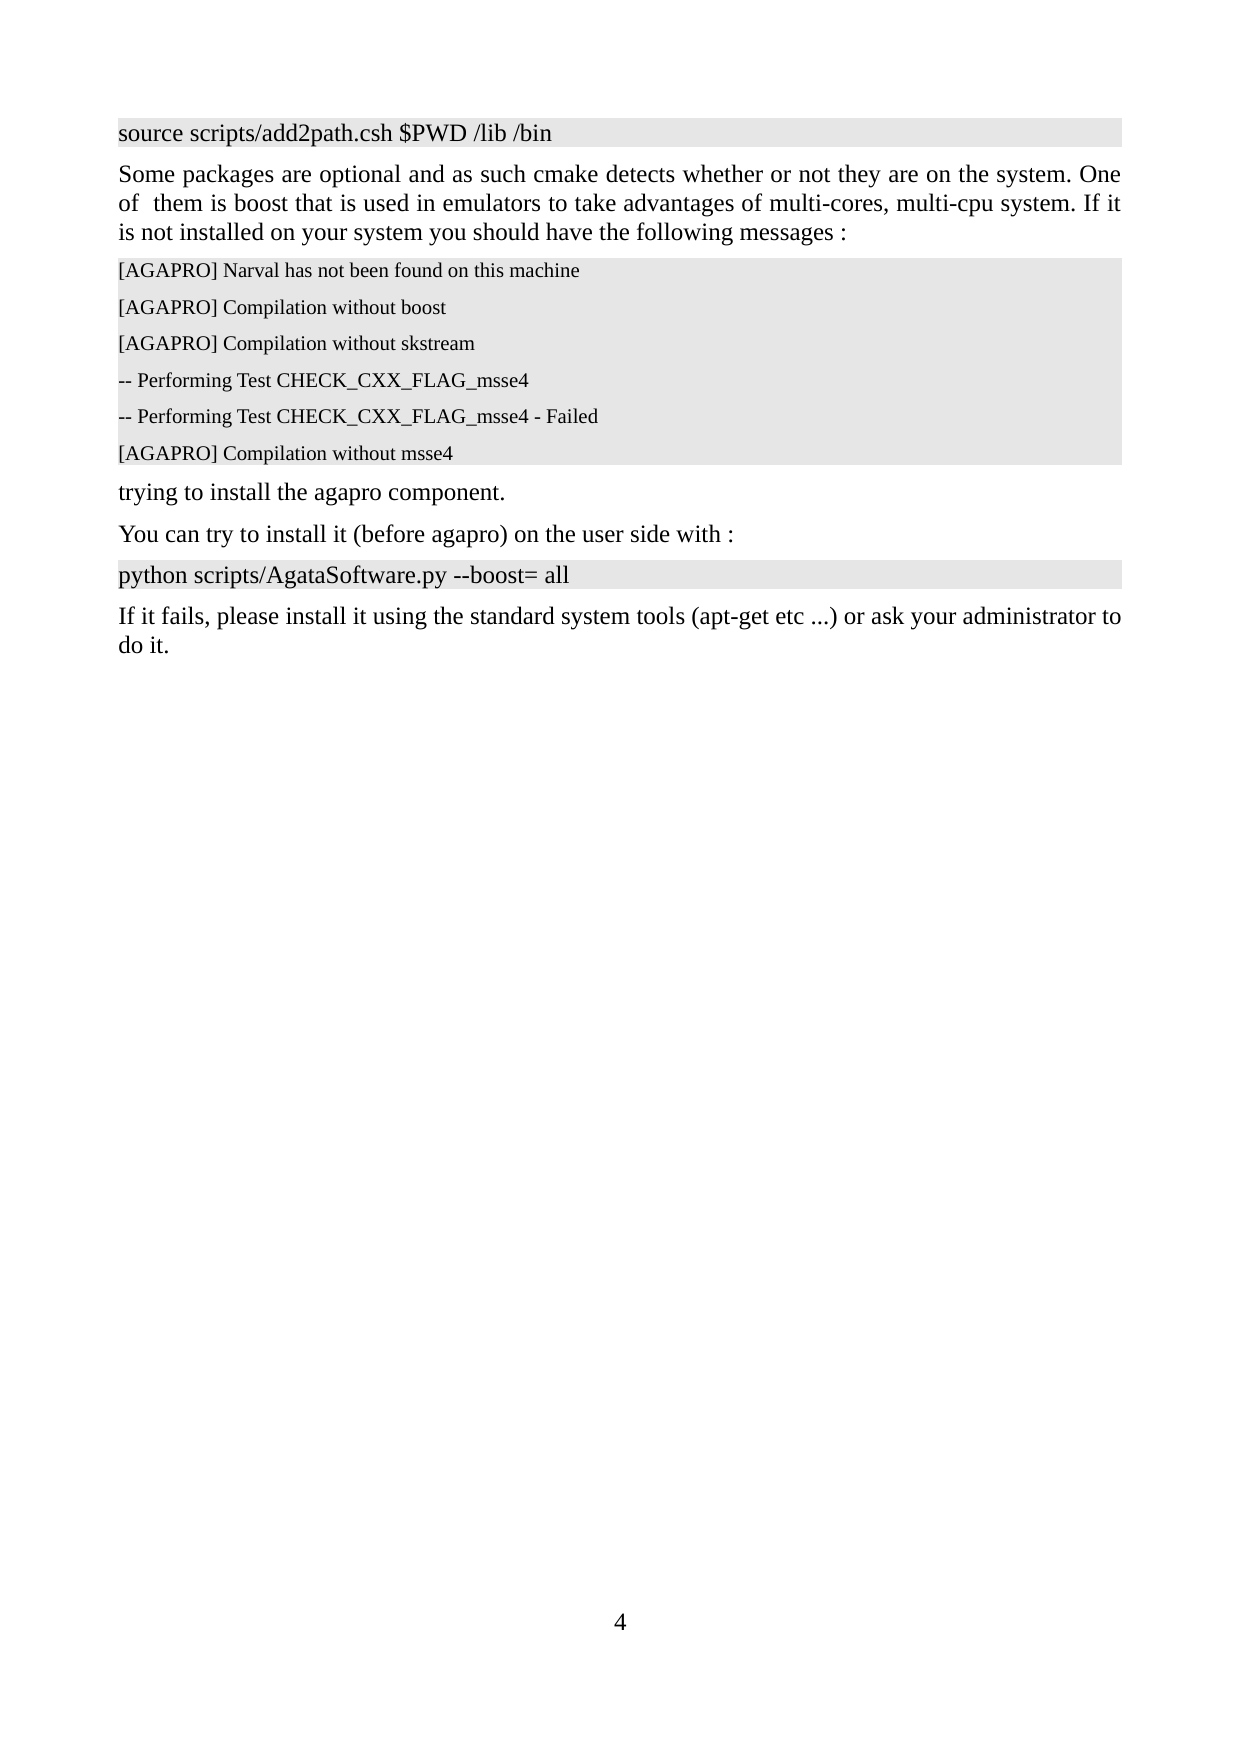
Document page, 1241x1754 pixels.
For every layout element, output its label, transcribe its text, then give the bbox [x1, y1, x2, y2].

text -- Performing Test CHECK_CXX_FLAG_msse4 [118, 368, 1122, 392]
text python scripts/AgataSoftware.py --boost= all [118, 560, 1122, 589]
text [AGAPRO] Compilation without boost [118, 295, 1122, 319]
text source scripts/add2path.csh $PWD /lib /bin [118, 118, 1122, 147]
text -- Performing Test CHECK_CXX_FLAG_msse4 - Failed [118, 404, 1122, 428]
text [AGAPRO] Compilation without msse4 [118, 441, 1122, 465]
text You can try to install it (before agapro) on the user side with : [118, 519, 1122, 547]
text [AGAPRO] Narval has not been found on this machine [118, 258, 1122, 282]
text Some packages are optional and as such cmake detects whether or not they are on the system. One of them is boost that is used in emulators to take advantages of multi-cores, multi-cpu system. If it is not installed on your system you should have the following messages : [118, 159, 1122, 246]
text [AGAPRO] Compilation without skstream [118, 331, 1122, 355]
text trying to install the agapro component. [118, 477, 1122, 506]
text If it fails, please install it using the standard system tools (apt-get etc ...) or ask your administrator to do it. [118, 601, 1122, 659]
